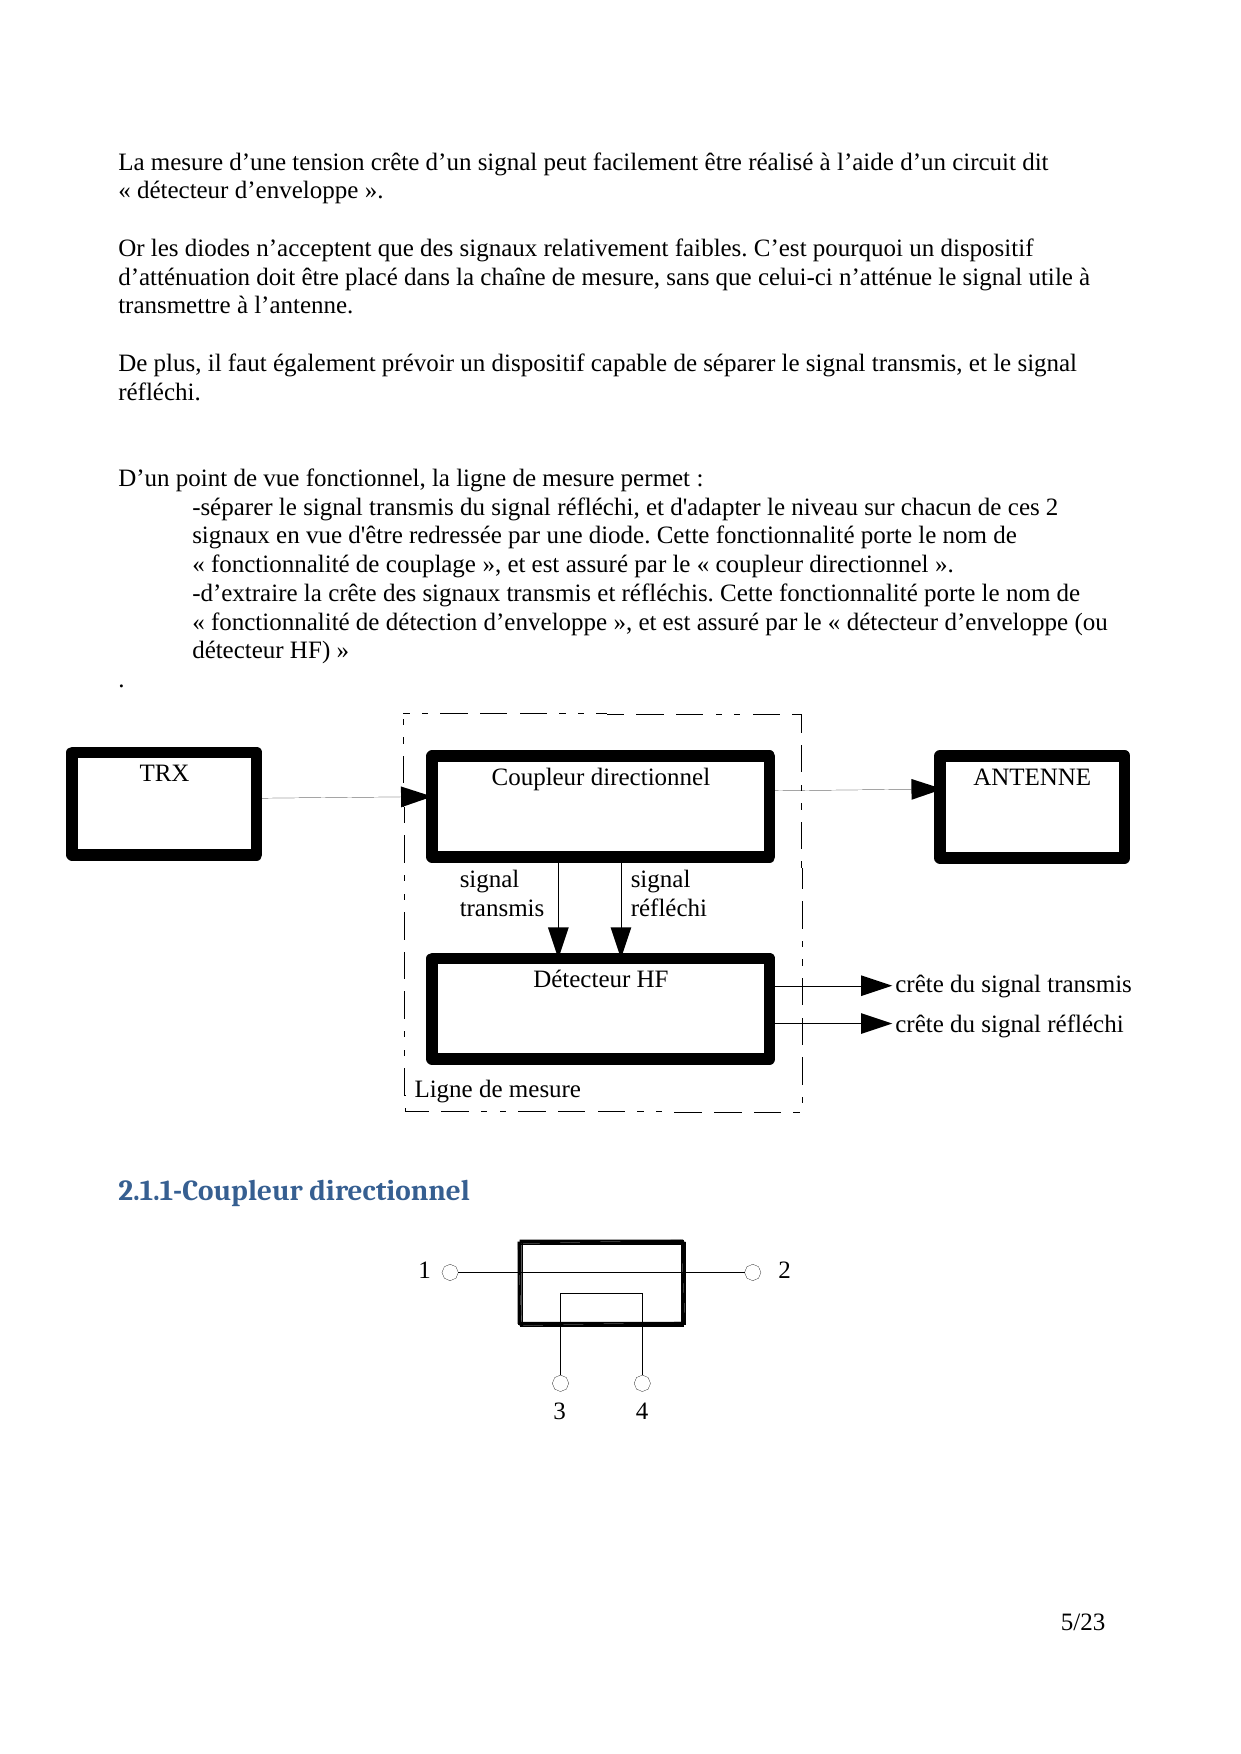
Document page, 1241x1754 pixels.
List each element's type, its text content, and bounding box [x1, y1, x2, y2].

subtitle 2.1.1-Coupleur directionnel [118, 1174, 1122, 1208]
text La mesure d’une tension crête d’un signal peut facilement être réalisé à l’aide d’un circuit dit « détecteur d’enveloppe ». [118, 147, 1122, 204]
text -séparer le signal transmis du signal réfléchi, et d'adapter le niveau sur chacun de ces 2 signaux en vue d'être redressée par une diode. Cette fonctionnalité porte le nom de « fonctionnalité de couplage », et est assuré par le « coupleur directionnel ». [118, 492, 1122, 578]
text -d’extraire la crête des signaux transmis et réfléchis. Cette fonctionnalité porte le nom de « fonctionnalité de détection d’enveloppe », et est assuré par le « détecteur d’enveloppe (ou détecteur HF) » [118, 578, 1122, 664]
text De plus, il faut également prévoir un dispositif capable de séparer le signal transmis, et le signal réfléchi. [118, 348, 1122, 406]
text D’un point de vue fonctionnel, la ligne de mesure permet : [118, 463, 1122, 492]
text . [118, 664, 1122, 693]
text Or les diodes n’acceptent que des signaux relativement faibles. C’est pourquoi un dispositif d’atténuation doit être placé dans la chaîne de mesure, sans que celui-ci n’atténue le signal utile à transmettre à l’antenne. [118, 233, 1122, 319]
